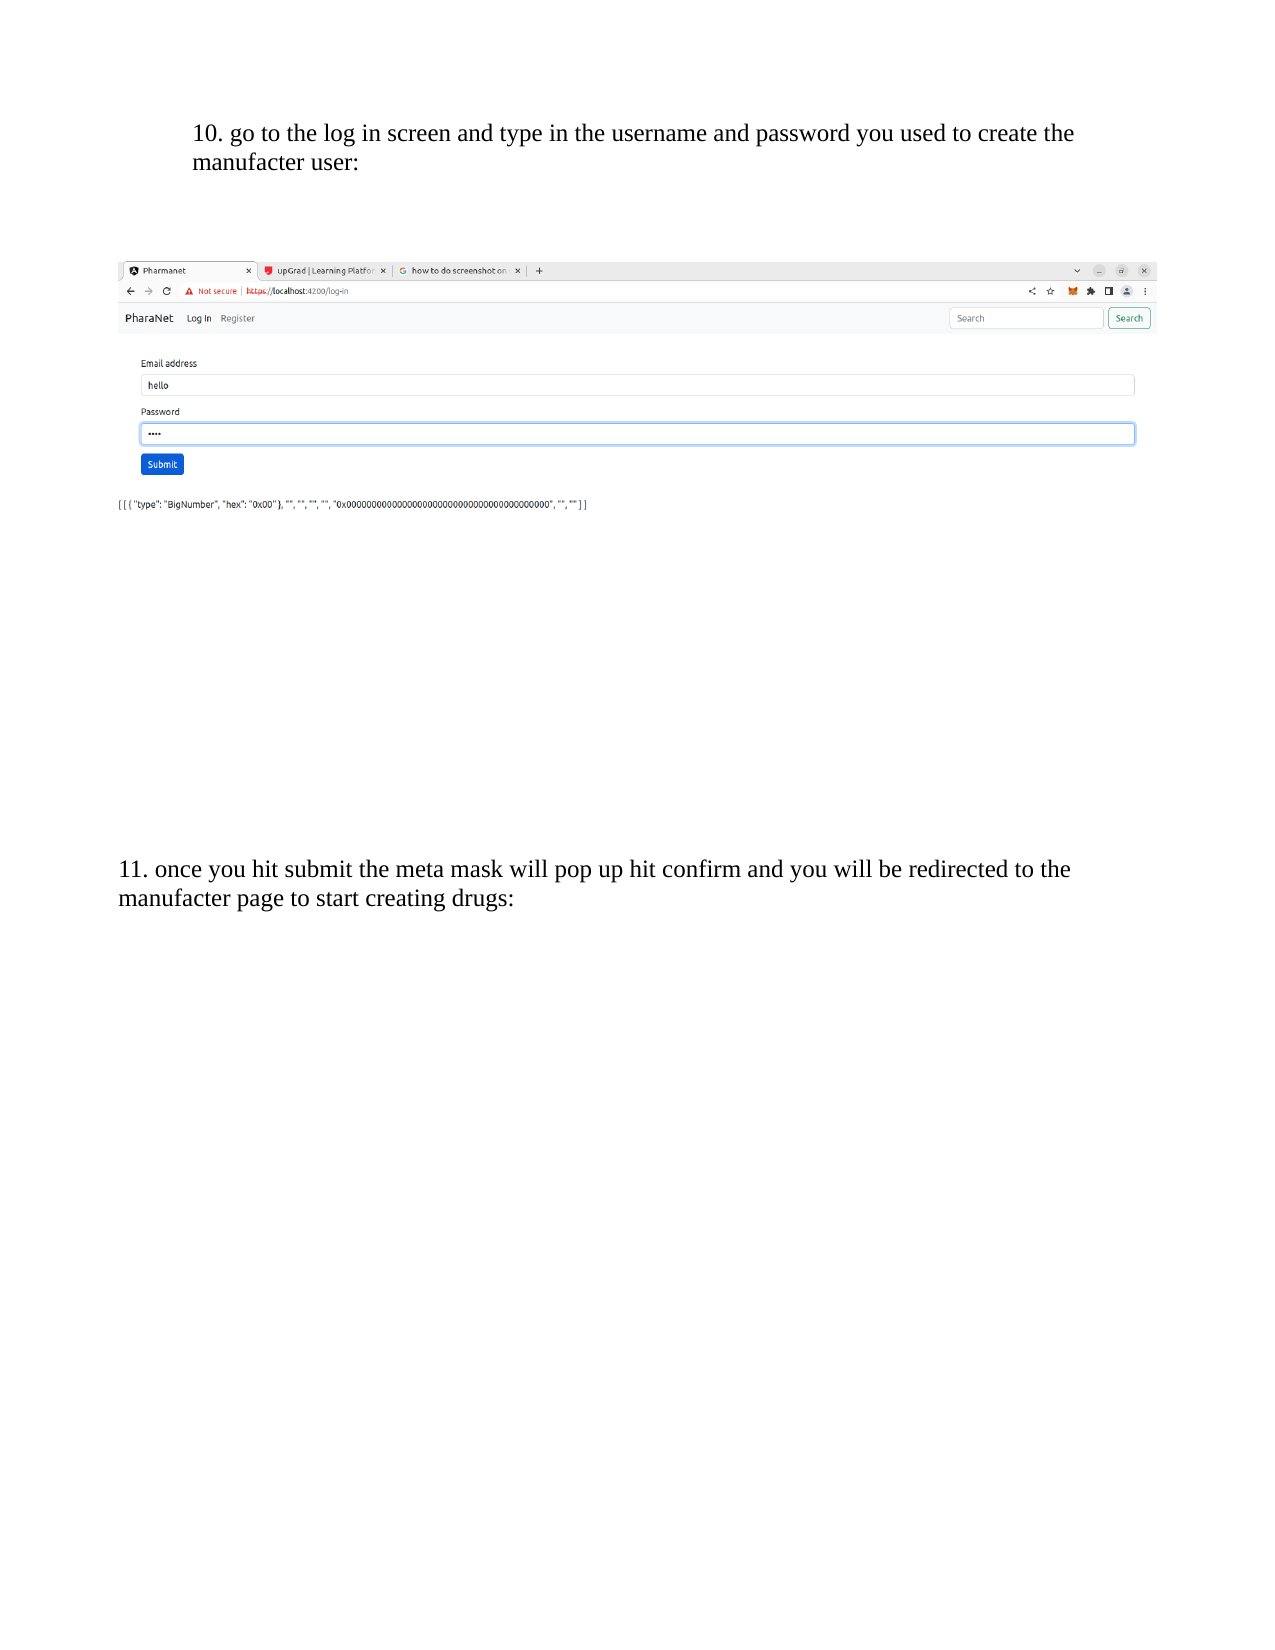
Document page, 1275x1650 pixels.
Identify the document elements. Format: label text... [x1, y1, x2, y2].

text 10. go to the log in screen and type in the username and password you used to create the manufacter user: [118, 118, 1157, 176]
picture [118, 261, 1157, 855]
text 11. once you hit submit the meta mask will pop up hit confirm and you will be redirected to the manufacter page to start creating drugs: [118, 855, 1157, 912]
